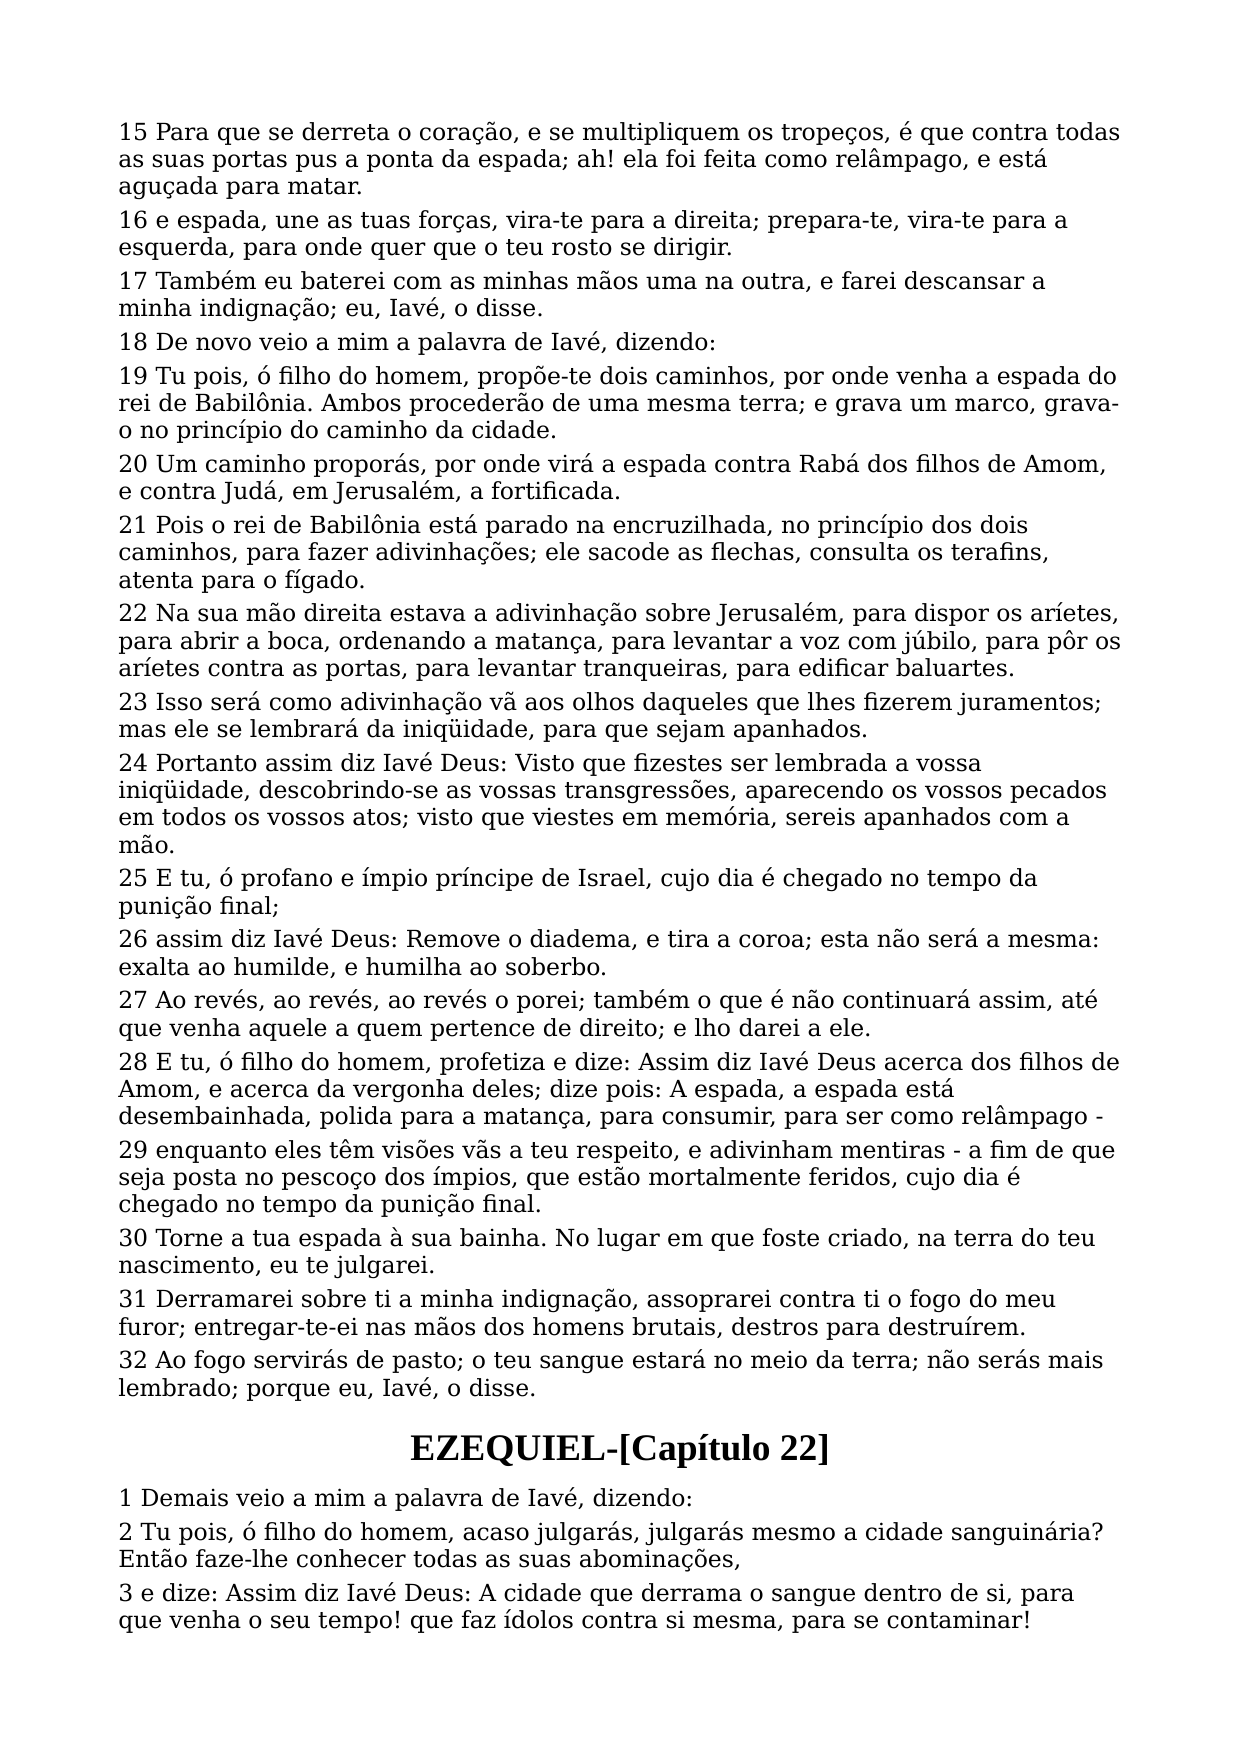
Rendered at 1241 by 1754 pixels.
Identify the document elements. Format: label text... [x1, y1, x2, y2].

text 28 E tu, ó filho do homem, profetiza e dize: Assim diz Iavé Deus acerca dos filhos de Amom, e acerca da vergonha deles; dize pois: A espada, a espada está desembainhada, polida para a matança, para consumir, para ser como relâmpago - [118, 1048, 1122, 1130]
text 30 Torne a tua espada à sua bainha. No lugar em que foste criado, na terra do teu nascimento, eu te julgarei. [118, 1225, 1122, 1279]
text 24 Portanto assim diz Iavé Deus: Visto que fizestes ser lembrada a vossa iniqüidade, descobrindo-se as vossas transgressões, aparecendo os vossos pecados em todos os vossos atos; visto que viestes em memória, sereis apanhados com a mão. [118, 749, 1122, 858]
text 3 e dize: Assim diz Iavé Deus: A cidade que derrama o sangue dentro de si, para que venha o seu tempo! que faz ídolos contra si mesma, para se contaminar! [118, 1579, 1122, 1634]
text 27 Ao revés, ao revés, ao revés o porei; também o que é não continuará assim, até que venha aquele a quem pertence de direito; e lho darei a ele. [118, 987, 1122, 1042]
text 2 Tu pois, ó filho do homem, acaso julgarás, julgarás mesmo a cidade sanguinária? Então faze-lhe conhecer todas as suas abominações, [118, 1518, 1122, 1573]
text 25 E tu, ó profano e ímpio príncipe de Israel, cujo dia é chegado no tempo da punição final; [118, 865, 1122, 919]
text 17 Também eu baterei com as minhas mãos uma na outra, e farei descansar a minha indignação; eu, Iavé, o disse. [118, 267, 1122, 322]
text 26 assim diz Iavé Deus: Remove o diadema, e tira a coroa; esta não será a mesma: exalta ao humilde, e humilha ao soberbo. [118, 926, 1122, 981]
text 32 Ao fogo servirás de pasto; o teu sangue estará no meio da terra; não serás mais lembrado; porque eu, Iavé, o disse. [118, 1347, 1122, 1401]
text 16 e espada, une as tuas forças, vira-te para a direita; prepara-te, vira-te para a esquerda, para onde quer que o teu rosto se dirigir. [118, 206, 1122, 261]
text 15 Para que se derreta o coração, e se multipliquem os tropeços, é que contra todas as suas portas pus a ponta da espada; ah! ela foi feita como relâmpago, e está aguçada para matar. [118, 118, 1122, 200]
text 21 Pois o rei de Babilônia está parado na encruzilhada, no princípio dos dois caminhos, para fazer adivinhações; ele sacode as flechas, consulta os terafins, atenta para o fígado. [118, 512, 1122, 593]
subtitle EZEQUIEL-[Capítulo 22] [118, 1426, 1122, 1469]
text 18 De novo veio a mim a palavra de Iavé, dizendo: [118, 328, 1122, 356]
text 31 Derramarei sobre ti a minha indignação, assoprarei contra ti o fogo do meu furor; entregar-te-ei nas mãos dos homens brutais, destros para destruírem. [118, 1286, 1122, 1340]
text 22 Na sua mão direita estava a adivinhação sobre Jerusalém, para dispor os aríetes, para abrir a boca, ordenando a matança, para levantar a voz com júbilo, para pôr os aríetes contra as portas, para levantar tranqueiras, para edificar baluartes. [118, 600, 1122, 682]
text 19 Tu pois, ó filho do homem, propõe-te dois caminhos, por onde venha a espada do rei de Babilônia. Ambos procederão de uma mesma terra; e grava um marco, grava-o no princípio do caminho da cidade. [118, 362, 1122, 444]
text 1 Demais veio a mim a palavra de Iavé, dizendo: [118, 1484, 1122, 1512]
text 23 Isso será como adivinhação vã aos olhos daqueles que lhes fizerem juramentos; mas ele se lembrará da iniqüidade, para que sejam apanhados. [118, 688, 1122, 743]
text 20 Um caminho proporás, por onde virá a espada contra Rabá dos filhos de Amom, e contra Judá, em Jerusalém, a fortificada. [118, 451, 1122, 505]
text 29 enquanto eles têm visões vãs a teu respeito, e adivinham mentiras - a fim de que seja posta no pescoço dos ímpios, que estão mortalmente feridos, cujo dia é chegado no tempo da punição final. [118, 1136, 1122, 1218]
